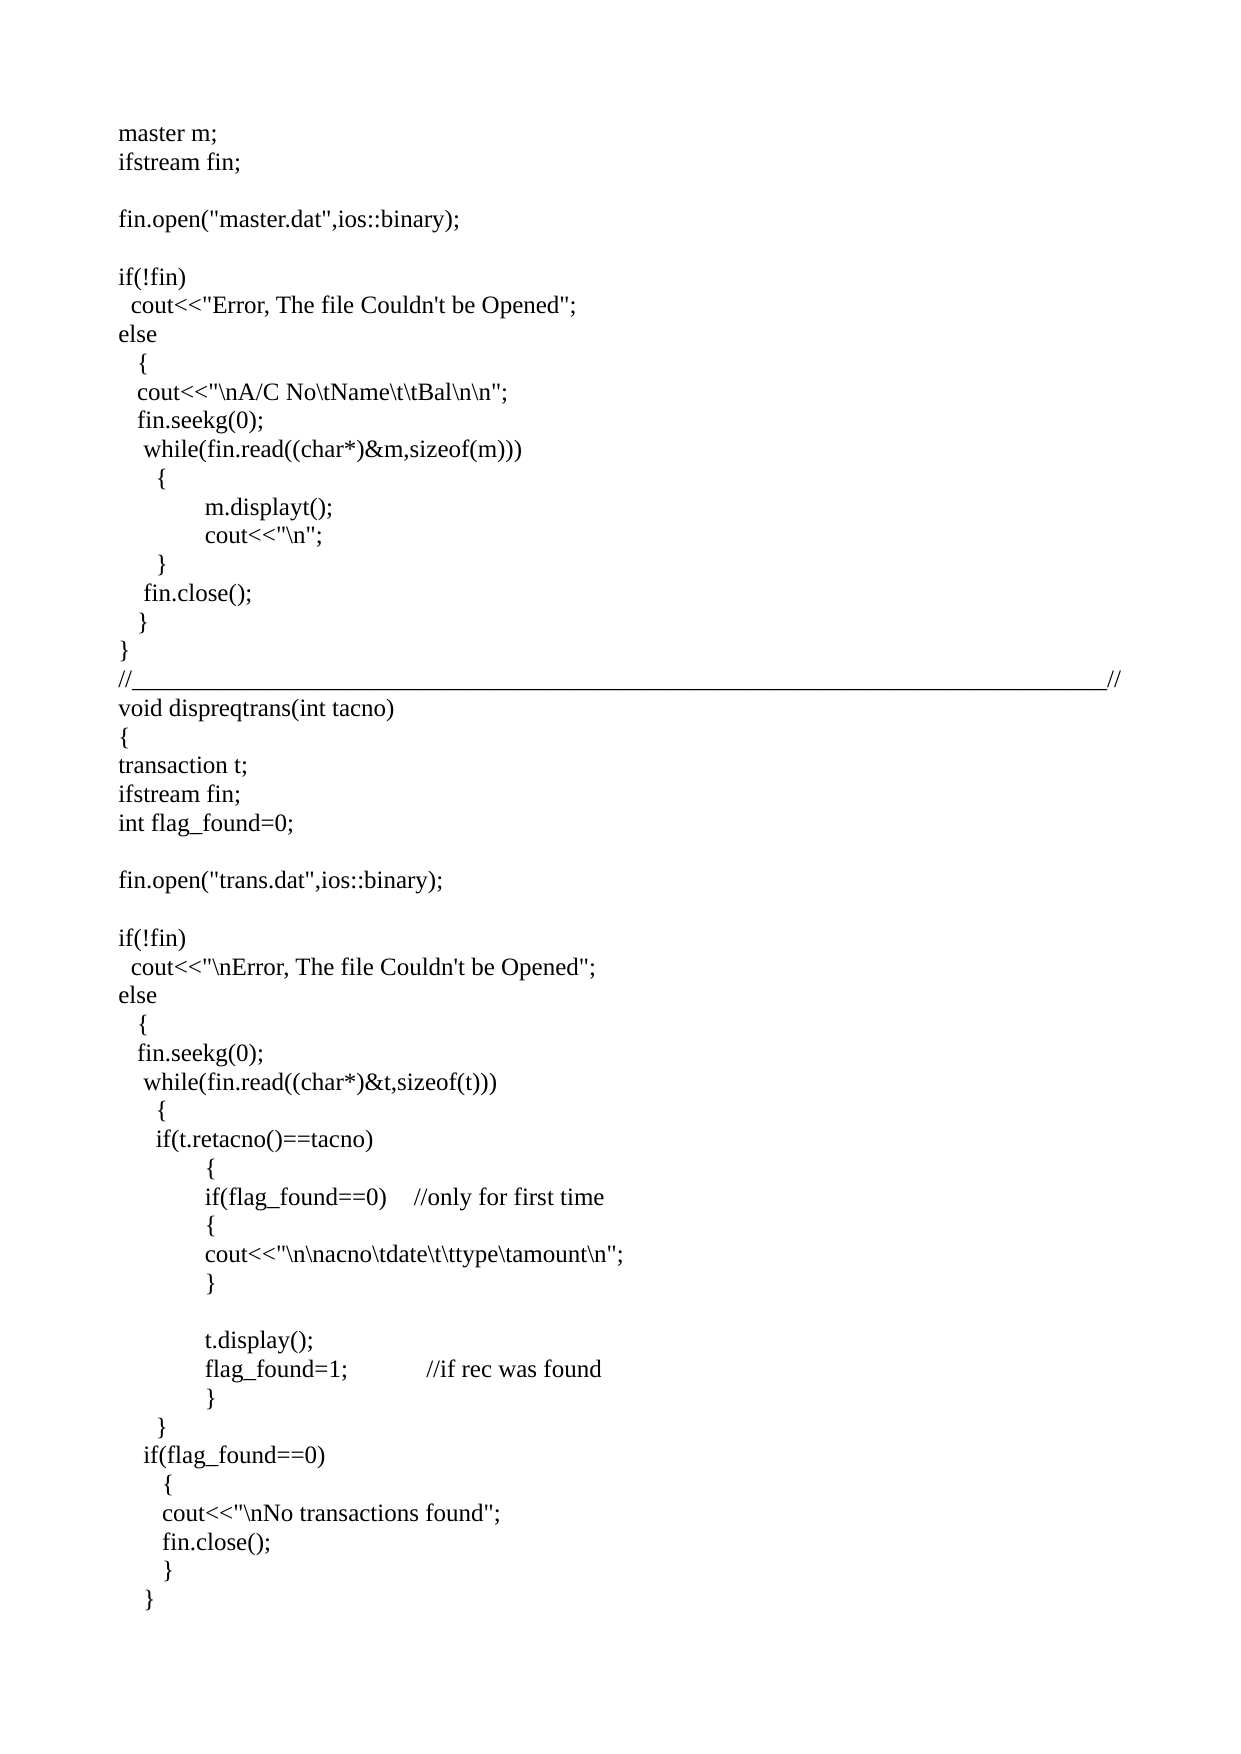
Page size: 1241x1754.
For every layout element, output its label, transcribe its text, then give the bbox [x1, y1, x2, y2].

text } [118, 636, 1122, 664]
text fin.close(); [118, 578, 1122, 607]
text fin.open("trans.dat",ios::binary); [118, 866, 1122, 894]
text { [118, 1469, 1122, 1498]
text } [118, 1412, 1122, 1441]
text } [118, 1383, 1122, 1412]
text ifstream fin; [118, 147, 1122, 176]
text fin.seekg(0); [118, 1038, 1122, 1067]
text cout<<"\nA/C No\tName\t\tBal\n\n"; [118, 377, 1122, 406]
text if(flag_found==0) //only for first time [118, 1182, 1122, 1211]
text if(!fin) [118, 262, 1122, 291]
text { [118, 1096, 1122, 1124]
text master m; [118, 118, 1122, 147]
text } [118, 1584, 1122, 1613]
text flag_found=1; //if rec was found [118, 1354, 1122, 1383]
text while(fin.read((char*)&m,sizeof(m))) [118, 434, 1122, 463]
text if(t.retacno()==tacno) [118, 1124, 1122, 1153]
text } [118, 1268, 1122, 1297]
text { [118, 1009, 1122, 1038]
text } [118, 607, 1122, 636]
text int flag_found=0; [118, 808, 1122, 837]
text fin.open("master.dat",ios::binary); [118, 204, 1122, 233]
text { [118, 722, 1122, 751]
text else [118, 981, 1122, 1009]
text { [118, 463, 1122, 492]
text fin.close(); [118, 1527, 1122, 1556]
text //______________________________________________________________________________// [118, 664, 1122, 693]
text } [118, 549, 1122, 578]
text cout<<"Error, The file Couldn't be Opened"; [118, 291, 1122, 319]
text cout<<"\nError, The file Couldn't be Opened"; [118, 952, 1122, 981]
text { [118, 348, 1122, 377]
text ifstream fin; [118, 779, 1122, 808]
text if(!fin) [118, 923, 1122, 952]
text if(flag_found==0) [118, 1441, 1122, 1469]
text m.displayt(); [118, 492, 1122, 521]
text transaction t; [118, 751, 1122, 779]
text { [118, 1153, 1122, 1182]
text t.display(); [118, 1326, 1122, 1354]
text fin.seekg(0); [118, 406, 1122, 434]
text } [118, 1556, 1122, 1584]
text else [118, 319, 1122, 348]
text cout<<"\n\nacno\tdate\t\ttype\tamount\n"; [118, 1239, 1122, 1268]
text cout<<"\n"; [118, 521, 1122, 549]
text while(fin.read((char*)&t,sizeof(t))) [118, 1067, 1122, 1096]
text cout<<"\nNo transactions found"; [118, 1498, 1122, 1527]
text { [118, 1211, 1122, 1239]
text void dispreqtrans(int tacno) [118, 693, 1122, 722]
